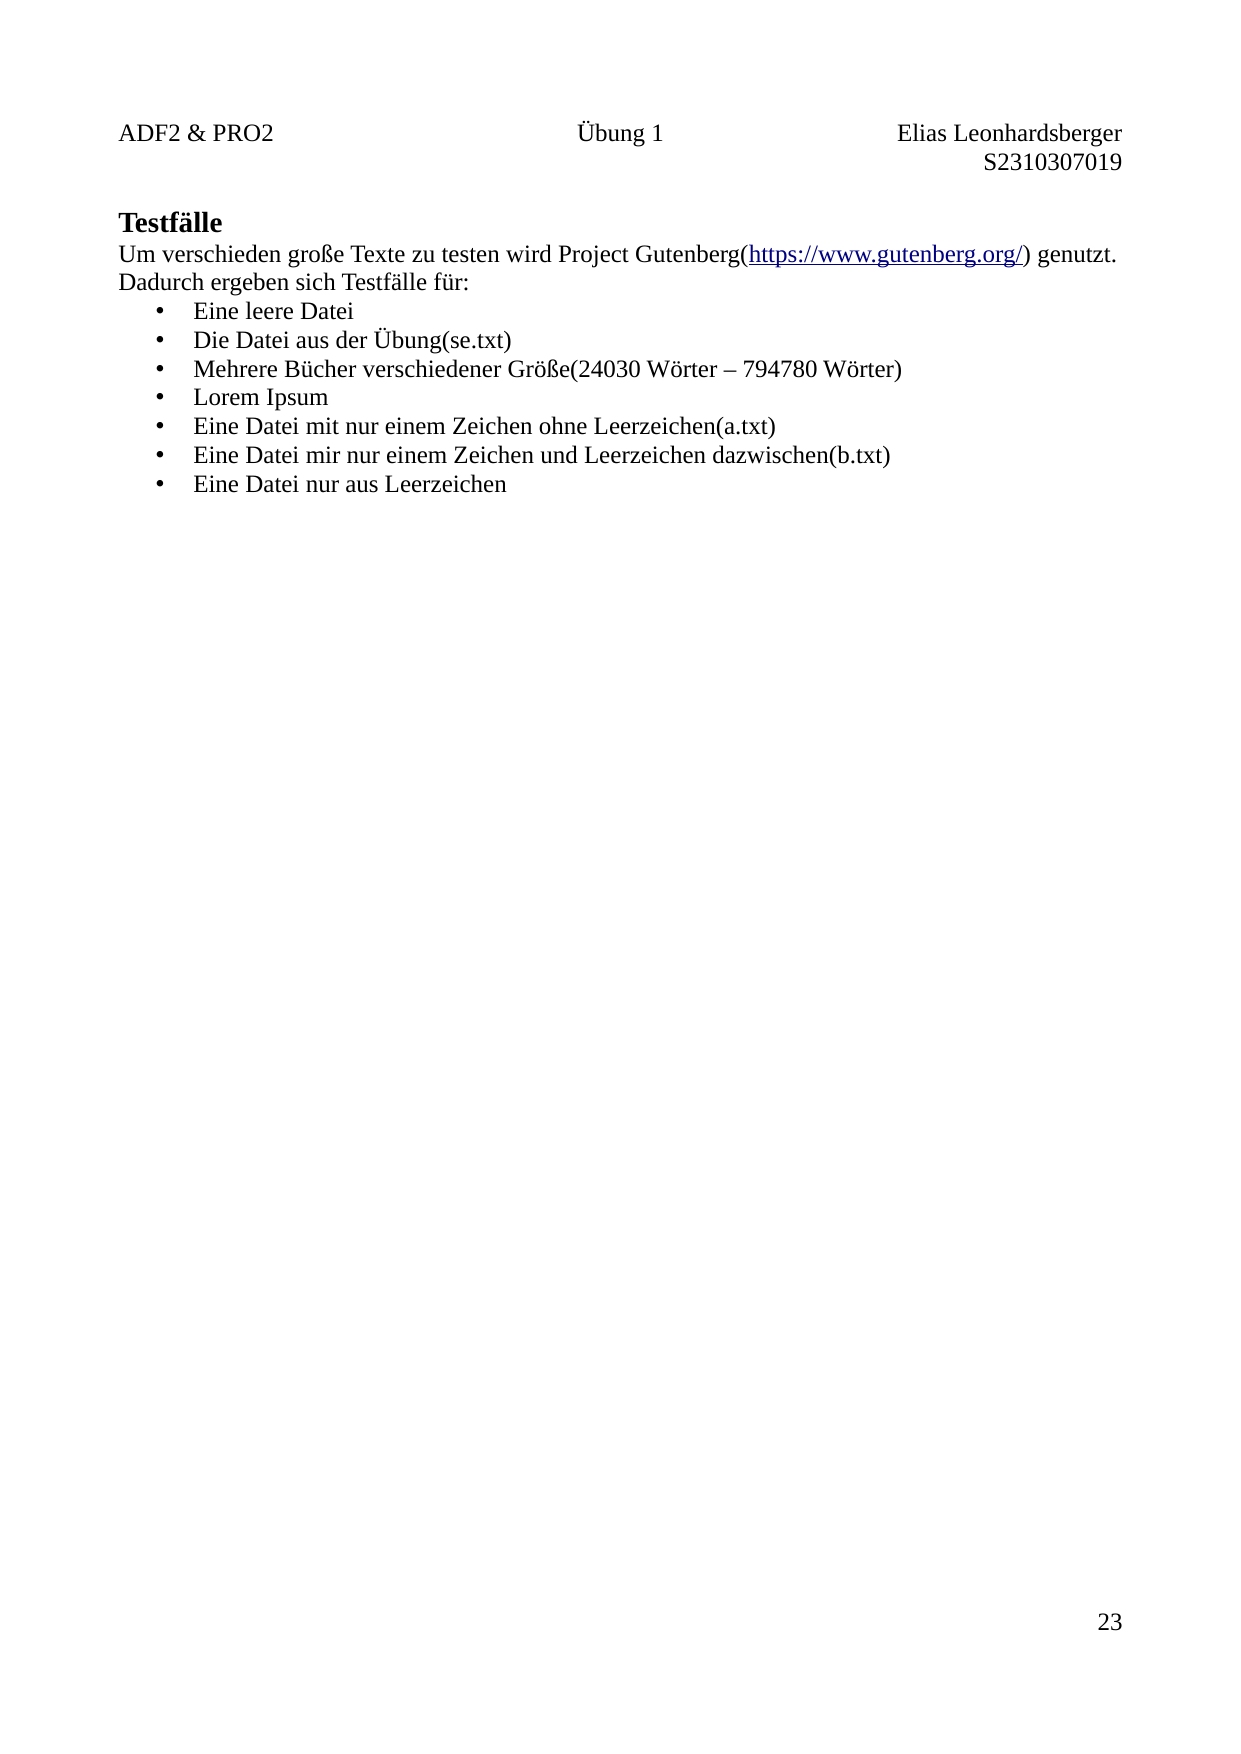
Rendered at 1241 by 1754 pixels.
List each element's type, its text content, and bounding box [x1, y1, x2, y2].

list Eine leere Datei [156, 296, 1122, 325]
list Eine Datei mir nur einem Zeichen und Leerzeichen dazwischen(b.txt) [156, 440, 1122, 469]
list Eine Datei nur aus Leerzeichen [156, 469, 1122, 497]
list Mehrere Bücher verschiedener Größe(24030 Wörter – 794780 Wörter) [156, 354, 1122, 382]
list Die Datei aus der Übung(se.txt) [156, 325, 1122, 354]
list Lorem Ipsum [156, 382, 1122, 411]
text Testfälle [118, 205, 1122, 239]
list Eine Datei mit nur einem Zeichen ohne Leerzeichen(a.txt) [156, 411, 1122, 440]
text Um verschieden große Texte zu testen wird Project Gutenberg(https://www.gutenberg.org/) genutzt. Dadurch ergeben sich Testfälle für: [118, 239, 1122, 296]
